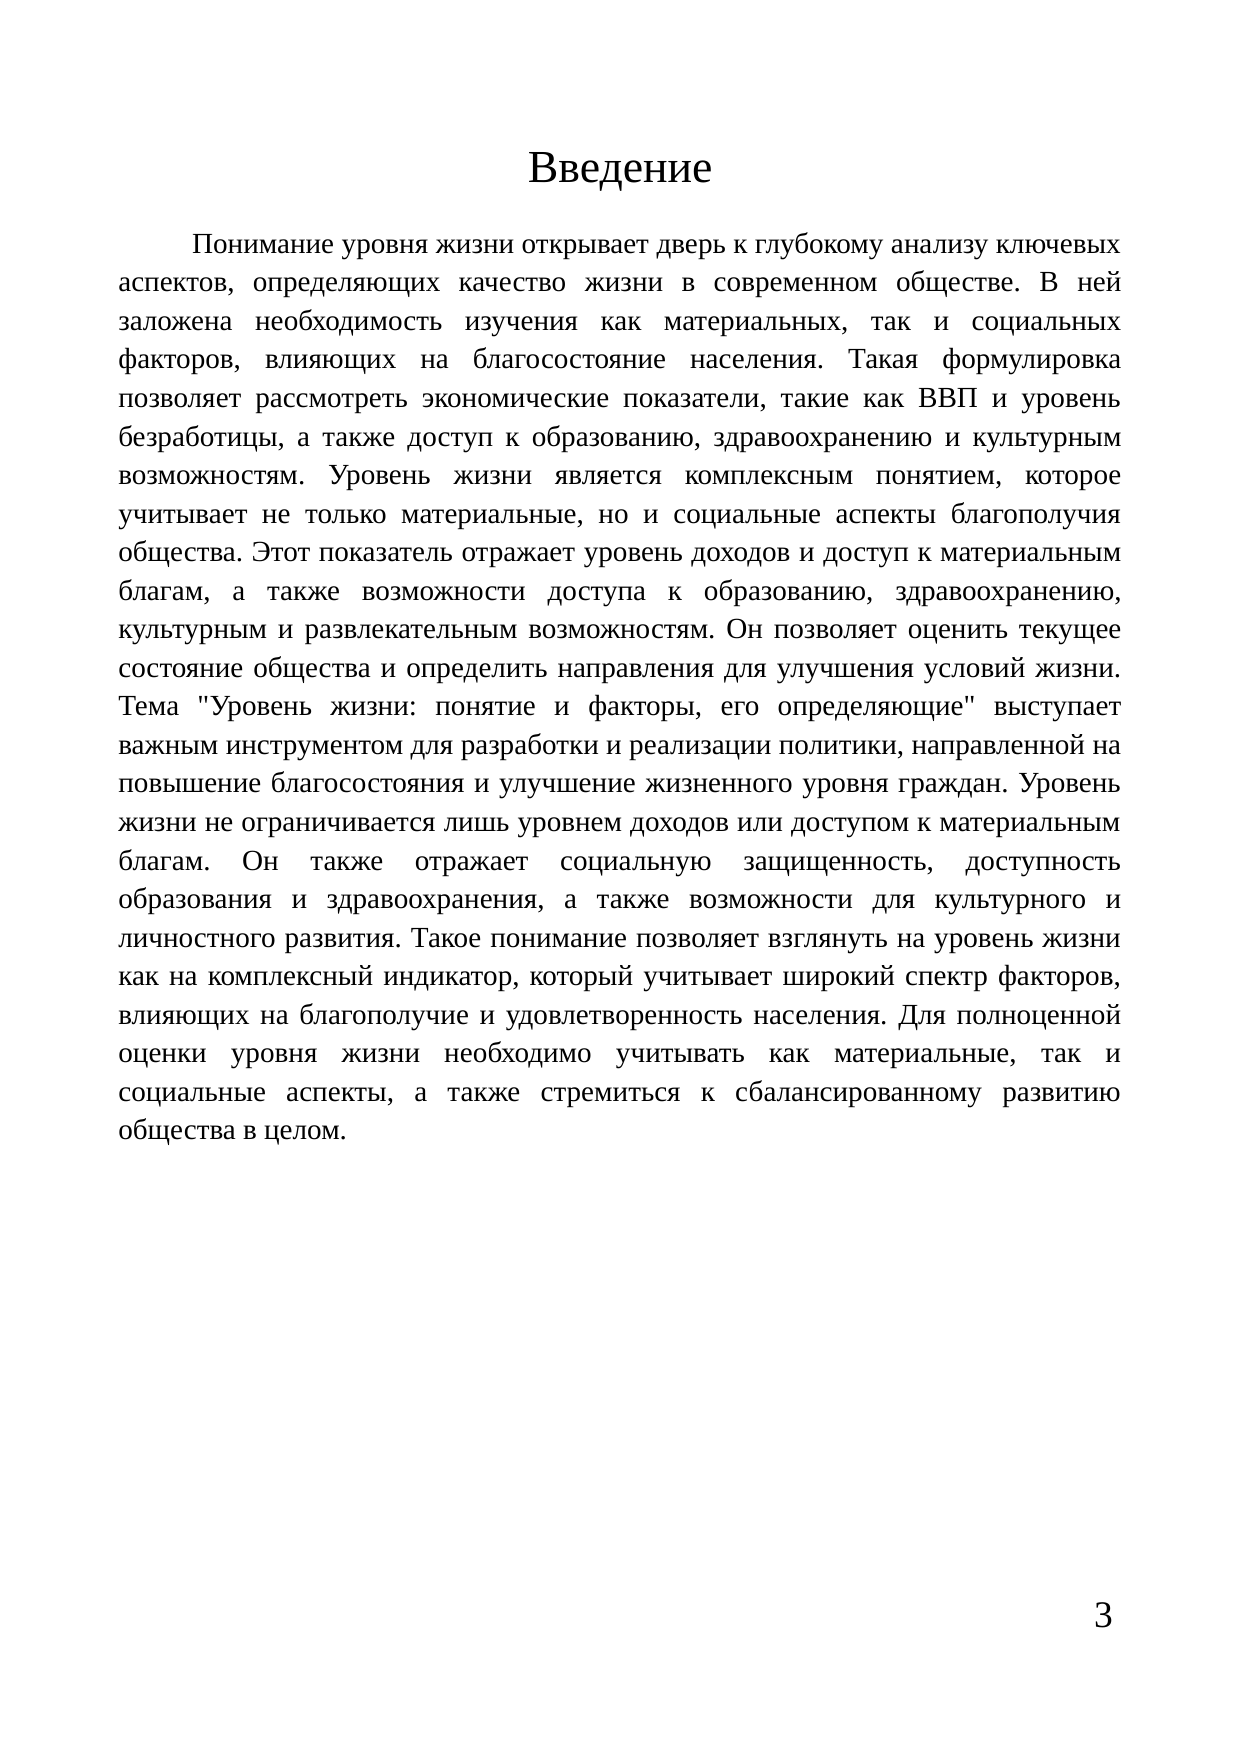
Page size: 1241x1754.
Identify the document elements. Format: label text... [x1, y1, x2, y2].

text Введение [118, 140, 1122, 192]
text Понимание уровня жизни открывает дверь к глубокому анализу ключевых аспектов, определяющих качество жизни в современном обществе. В ней заложена необходимость изучения как материальных, так и социальных факторов, влияющих на благосостояние населения. Такая формулировка позволяет рассмотреть экономические показатели, такие как ВВП и уровень безработицы, а также доступ к образованию, здравоохранению и культурным возможностям. Уровень жизни является комплексным понятием, которое учитывает не только материальные, но и социальные аспекты благополучия общества. Этот показатель отражает уровень доходов и доступ к материальным благам, а также возможности доступа к образованию, здравоохранению, культурным и развлекательным возможностям. Он позволяет оценить текущее состояние общества и определить направления для улучшения условий жизни. Тема "Уровень жизни: понятие и факторы, его определяющие" выступает важным инструментом для разработки и реализации политики, направленной на повышение благосостояния и улучшение жизненного уровня граждан. Уровень жизни не ограничивается лишь уровнем доходов или доступом к материальным благам. Он также отражает социальную защищенность, доступность образования и здравоохранения, а также возможности для культурного и личностного развития. Такое понимание позволяет взглянуть на уровень жизни как на комплексный индикатор, который учитывает широкий спектр факторов, влияющих на благополучие и удовлетворенность населения. Для полноценной оценки уровня жизни необходимо учитывать как материальные, так и социальные аспекты, а также стремиться к сбалансированному развитию общества в целом. [118, 226, 1122, 1146]
